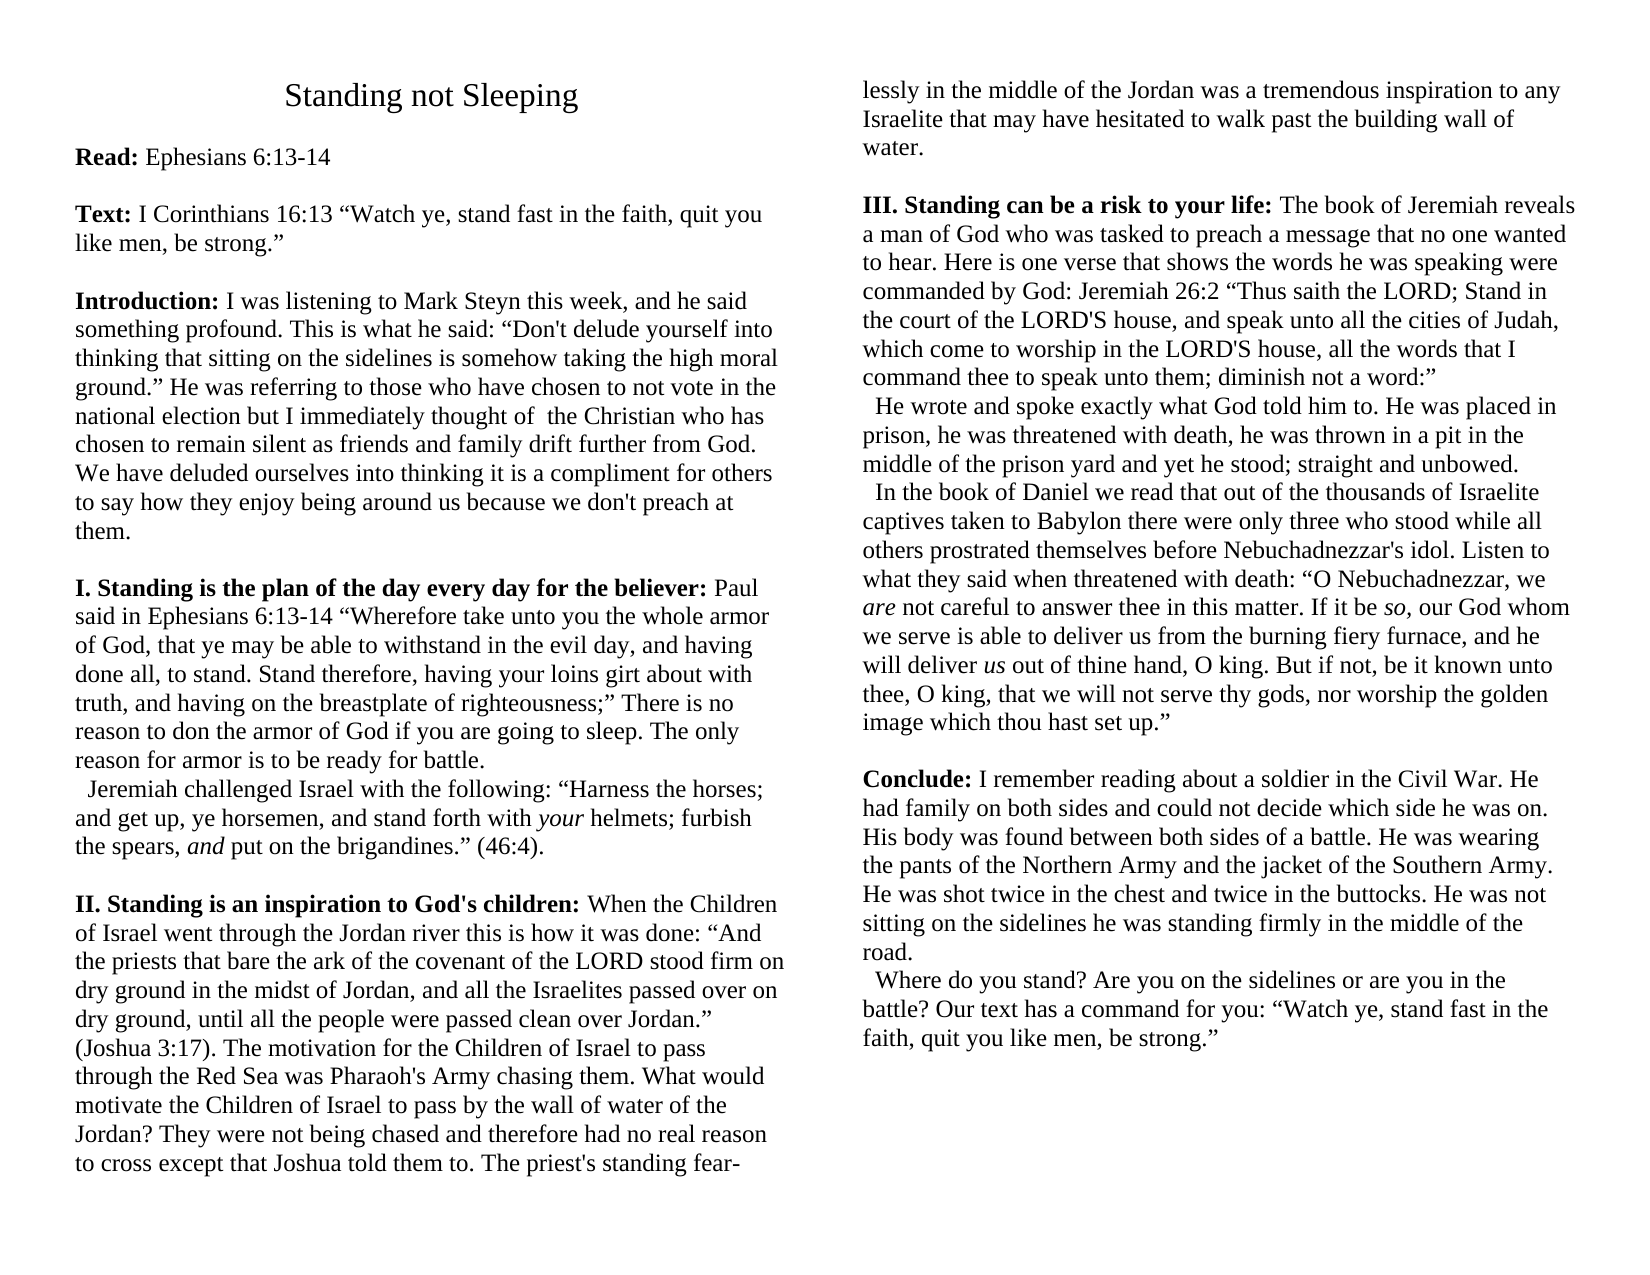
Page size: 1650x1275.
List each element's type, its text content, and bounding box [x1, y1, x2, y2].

text Read: Ephesians 6:13-14 [75, 142, 787, 171]
text II. Standing is an inspiration to God's children: When the Children of Israel went through the Jordan river this is how it was done: “And the priests that bare the ark of the covenant of the LORD stood firm on dry ground in the midst of Jordan, and all the Israelites passed over on dry ground, until all the people were passed clean over Jordan.” (Joshua 3:17). The motivation for the Children of Israel to pass through the Red Sea was Pharaoh's Army chasing them. What would motivate the Children of Israel to pass by the wall of water of the Jordan? They were not being chased and therefore had no real reason to cross except that Joshua told them to. The priest's standing fear- [75, 889, 787, 1176]
subtitle I. Standing is the plan of the day every day for the believer: Paul said in Ephesians 6:13-14 “Wherefore take unto you the whole armor of God, that ye may be able to withstand in the evil day, and having done all, to stand. Stand therefore, having your loins girt about with truth, and having on the breastplate of righteousness;” There is no reason to don the armor of God if you are going to sleep. The only reason for armor is to be ready for battle. [75, 573, 787, 774]
text Standing not Sleeping [75, 75, 787, 113]
text Text: I Corinthians 16:13 “Watch ye, stand fast in the faith, quit you [75, 199, 787, 228]
text He wrote and spoke exactly what God told him to. He was placed in prison, he was threatened with death, he was thrown in a pit in the middle of the prison yard and yet he stood; straight and unbowed. [862, 391, 1575, 477]
text like men, be strong.” [75, 228, 787, 257]
text Where do you stand? Are you on the sidelines or are you in the battle? Our text has a command for you: “Watch ye, stand fast in the faith, quit you like men, be strong.” [862, 966, 1575, 1052]
text lessly in the middle of the Jordan was a tremendous inspiration to any Israelite that may have hesitated to walk past the building wall of water. [862, 75, 1575, 161]
subtitle Introduction: I was listening to Mark Steyn this week, and he said something profound. This is what he said: “Don't delude yourself into thinking that sitting on the sidelines is somehow taking the high moral ground.” He was referring to those who have chosen to not vote in the national election but I immediately thought of the Christian who has chosen to remain silent as friends and family drift further from God. We have deluded ourselves into thinking it is a compliment for others to say how they enjoy being around us because we don't preach at them. [75, 286, 787, 544]
text Conclude: I remember reading about a soldier in the Civil War. He had family on both sides and could not decide which side he was on. His body was found between both sides of a battle. He was wearing the pants of the Northern Army and the jacket of the Southern Army. He was shot twice in the chest and twice in the buttocks. He was not sitting on the sidelines he was standing firmly in the middle of the road. [862, 764, 1575, 966]
text In the book of Daniel we read that out of the thousands of Israelite captives taken to Babylon there were only three who stood while all others prostrated themselves before Nebuchadnezzar's idol. Listen to what they said when threatened with death: “O Nebuchadnezzar, we are not careful to answer thee in this matter. If it be so, our God whom we serve is able to deliver us from the burning fiery furnace, and he will deliver us out of thine hand, O king. But if not, be it known unto thee, O king, that we will not serve thy gods, nor worship the golden image which thou hast set up.” [862, 477, 1575, 736]
text III. Standing can be a risk to your life: The book of Jeremiah reveals a man of God who was tasked to preach a message that no one wanted to hear. Here is one verse that shows the words he was speaking were commanded by God: Jeremiah 26:2 “Thus saith the LORD; Stand in the court of the LORD'S house, and speak unto all the cities of Judah, which come to worship in the LORD'S house, all the words that I command thee to speak unto them; diminish not a word:” [862, 190, 1575, 391]
subtitle Jeremiah challenged Israel with the following: “Harness the horses; and get up, ye horsemen, and stand forth with your helmets; furbish the spears, and put on the brigandines.” (46:4). [75, 774, 787, 860]
